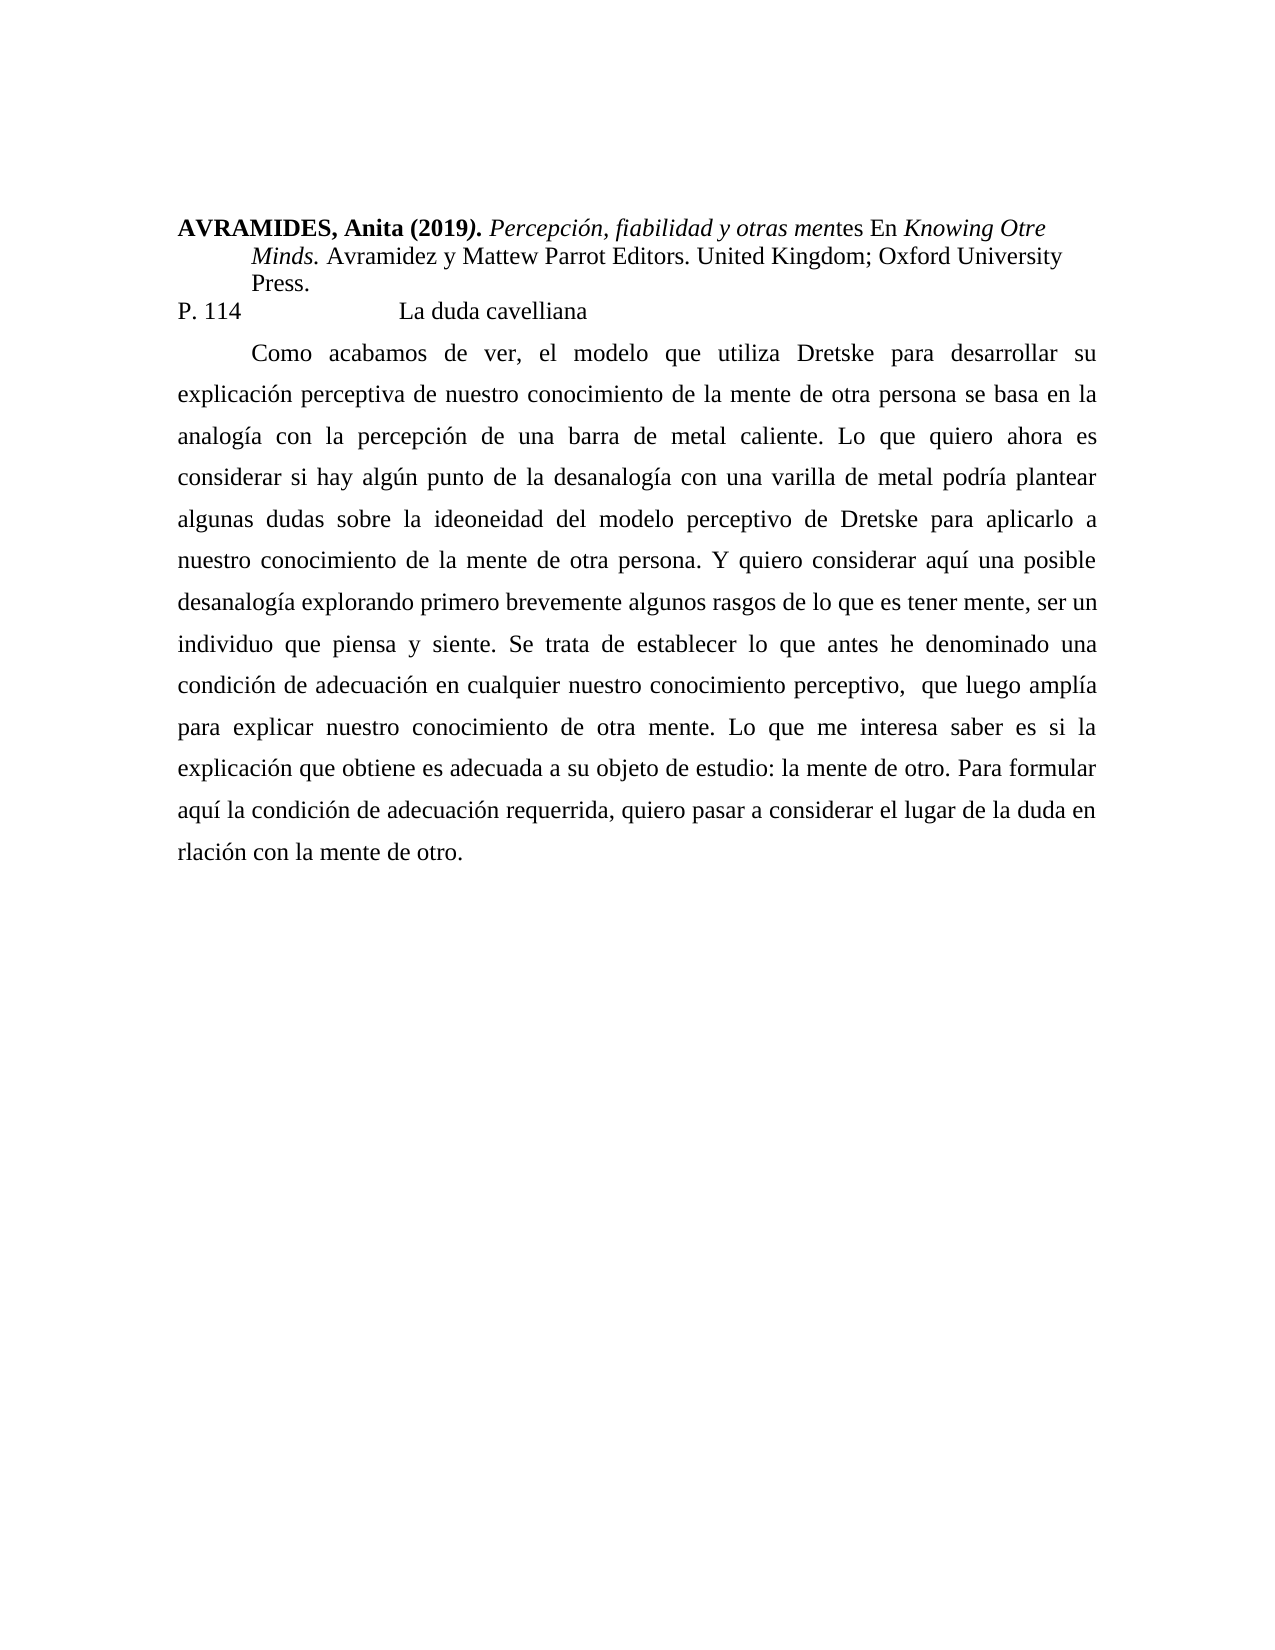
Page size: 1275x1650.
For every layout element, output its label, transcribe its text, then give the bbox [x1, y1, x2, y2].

text Como acabamos de ver, el modelo que utiliza Dretske para desarrollar su explicación perceptiva de nuestro conocimiento de la mente de otra persona se basa en la analogía con la percepción de una barra de metal caliente. Lo que quiero ahora es considerar si hay algún punto de la desanalogía con una varilla de metal podría plantear algunas dudas sobre la ideoneidad del modelo perceptivo de Dretske para aplicarlo a nuestro conocimiento de la mente de otra persona. Y quiero considerar aquí una posible desanalogía explorando primero brevemente algunos rasgos de lo que es tener mente, ser un individuo que piensa y siente. Se trata de establecer lo que antes he denominado una condición de adecuación en cualquier nuestro conocimiento perceptivo, que luego amplía para explicar nuestro conocimiento de otra mente. Lo que me interesa saber es si la explicación que obtiene es adecuada a su objeto de estudio: la mente de otro. Para formular aquí la condición de adecuación requerrida, quiero pasar a considerar el lugar de la duda en rlación con la mente de otro. [177, 339, 1098, 865]
text P. 114 La duda cavelliana [177, 297, 1098, 325]
text AVRAMIDES, Anita (2019). Percepción, fiabilidad y otras mentes En Knowing Otre Minds. Avramidez y Mattew Parrot Editors. United Kingdom; Oxford University Press. [177, 214, 1098, 297]
